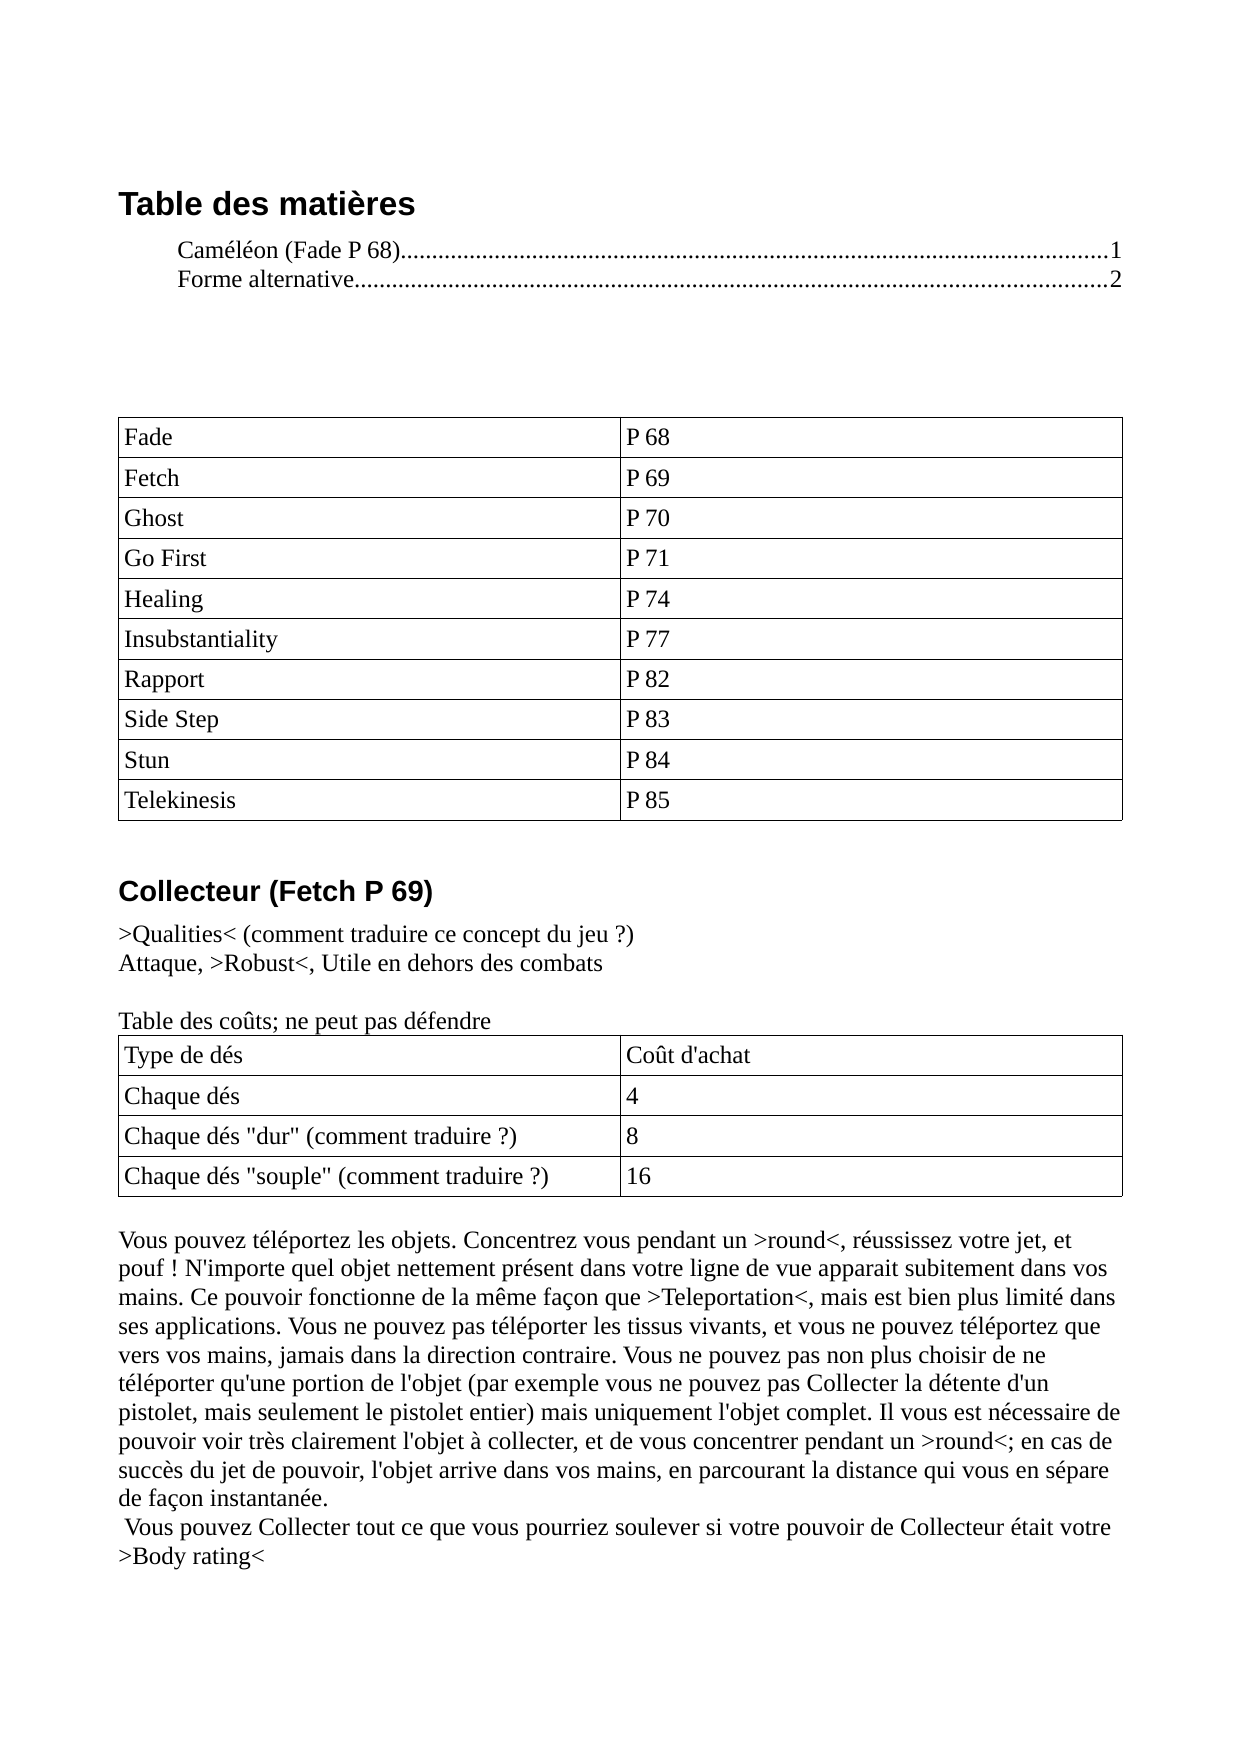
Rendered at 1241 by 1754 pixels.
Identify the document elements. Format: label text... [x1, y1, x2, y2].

table_cell Chaque dés "dur" (comment traduire ?) [119, 1116, 620, 1156]
table_cell P 74 [621, 579, 1122, 618]
text Attaque, >Robust<, Utile en dehors des combats [118, 948, 1122, 977]
table_cell Telekinesis [119, 780, 620, 820]
subtitle Collecteur (Fetch P 69) [118, 873, 1122, 907]
table_cell Insubstantiality [119, 619, 620, 658]
table_cell Healing [119, 579, 620, 618]
table_cell P 83 [621, 700, 1122, 739]
table_cell 8 [621, 1116, 1122, 1156]
text Vous pouvez téléportez les objets. Concentrez vous pendant un >round<, réussissez votre jet, et pouf ! N'importe quel objet nettement présent dans votre ligne de vue apparait subitement dans vos mains. Ce pouvoir fonctionne de la même façon que >Teleportation<, mais est bien plus limité dans ses applications. Vous ne pouvez pas téléporter les tissus vivants, et vous ne pouvez téléportez que vers vos mains, jamais dans la direction contraire. Vous ne pouvez pas non plus choisir de ne téléporter qu'une portion de l'objet (par exemple vous ne pouvez pas Collecter la détente d'un pistolet, mais seulement le pistolet entier) mais uniquement l'objet complet. Il vous est nécessaire de pouvoir voir très clairement l'objet à collecter, et de vous concentrer pendant un >round<; en cas de succès du jet de pouvoir, l'objet arrive dans vos mains, en parcourant la distance qui vous en sépare de façon instantanée. [118, 1225, 1122, 1512]
table_cell Chaque dés [119, 1076, 620, 1115]
table_cell P 70 [621, 498, 1122, 537]
table_cell Stun [119, 740, 620, 779]
text Vous pouvez Collecter tout ce que vous pourriez soulever si votre pouvoir de Collecteur était votre >Body rating< [118, 1512, 1122, 1570]
table_cell P 69 [621, 458, 1122, 497]
table_cell Chaque dés "souple" (comment traduire ?) [119, 1157, 620, 1196]
text Forme alternative 2 [177, 264, 1122, 293]
table_cell P 85 [621, 780, 1122, 820]
table_cell Go First [119, 539, 620, 578]
table_cell P 82 [621, 660, 1122, 699]
table_header Fade [119, 418, 620, 457]
table_cell Ghost [119, 498, 620, 537]
table_header Type de dés [119, 1036, 620, 1075]
table_cell 16 [621, 1157, 1122, 1196]
table_cell Rapport [119, 660, 620, 699]
text Caméléon (Fade P 68) 1 [177, 235, 1122, 264]
table_header P 68 [621, 418, 1122, 457]
table_cell P 71 [621, 539, 1122, 578]
table_cell Side Step [119, 700, 620, 739]
table_cell 4 [621, 1076, 1122, 1115]
table_header Coût d'achat [621, 1036, 1122, 1075]
text Table des coûts; ne peut pas défendre [118, 1006, 1122, 1034]
subtitle Table des matières [118, 184, 1122, 223]
table_cell P 84 [621, 740, 1122, 779]
table_cell Fetch [119, 458, 620, 497]
table_cell P 77 [621, 619, 1122, 658]
text >Qualities< (comment traduire ce concept du jeu ?) [118, 919, 1122, 948]
